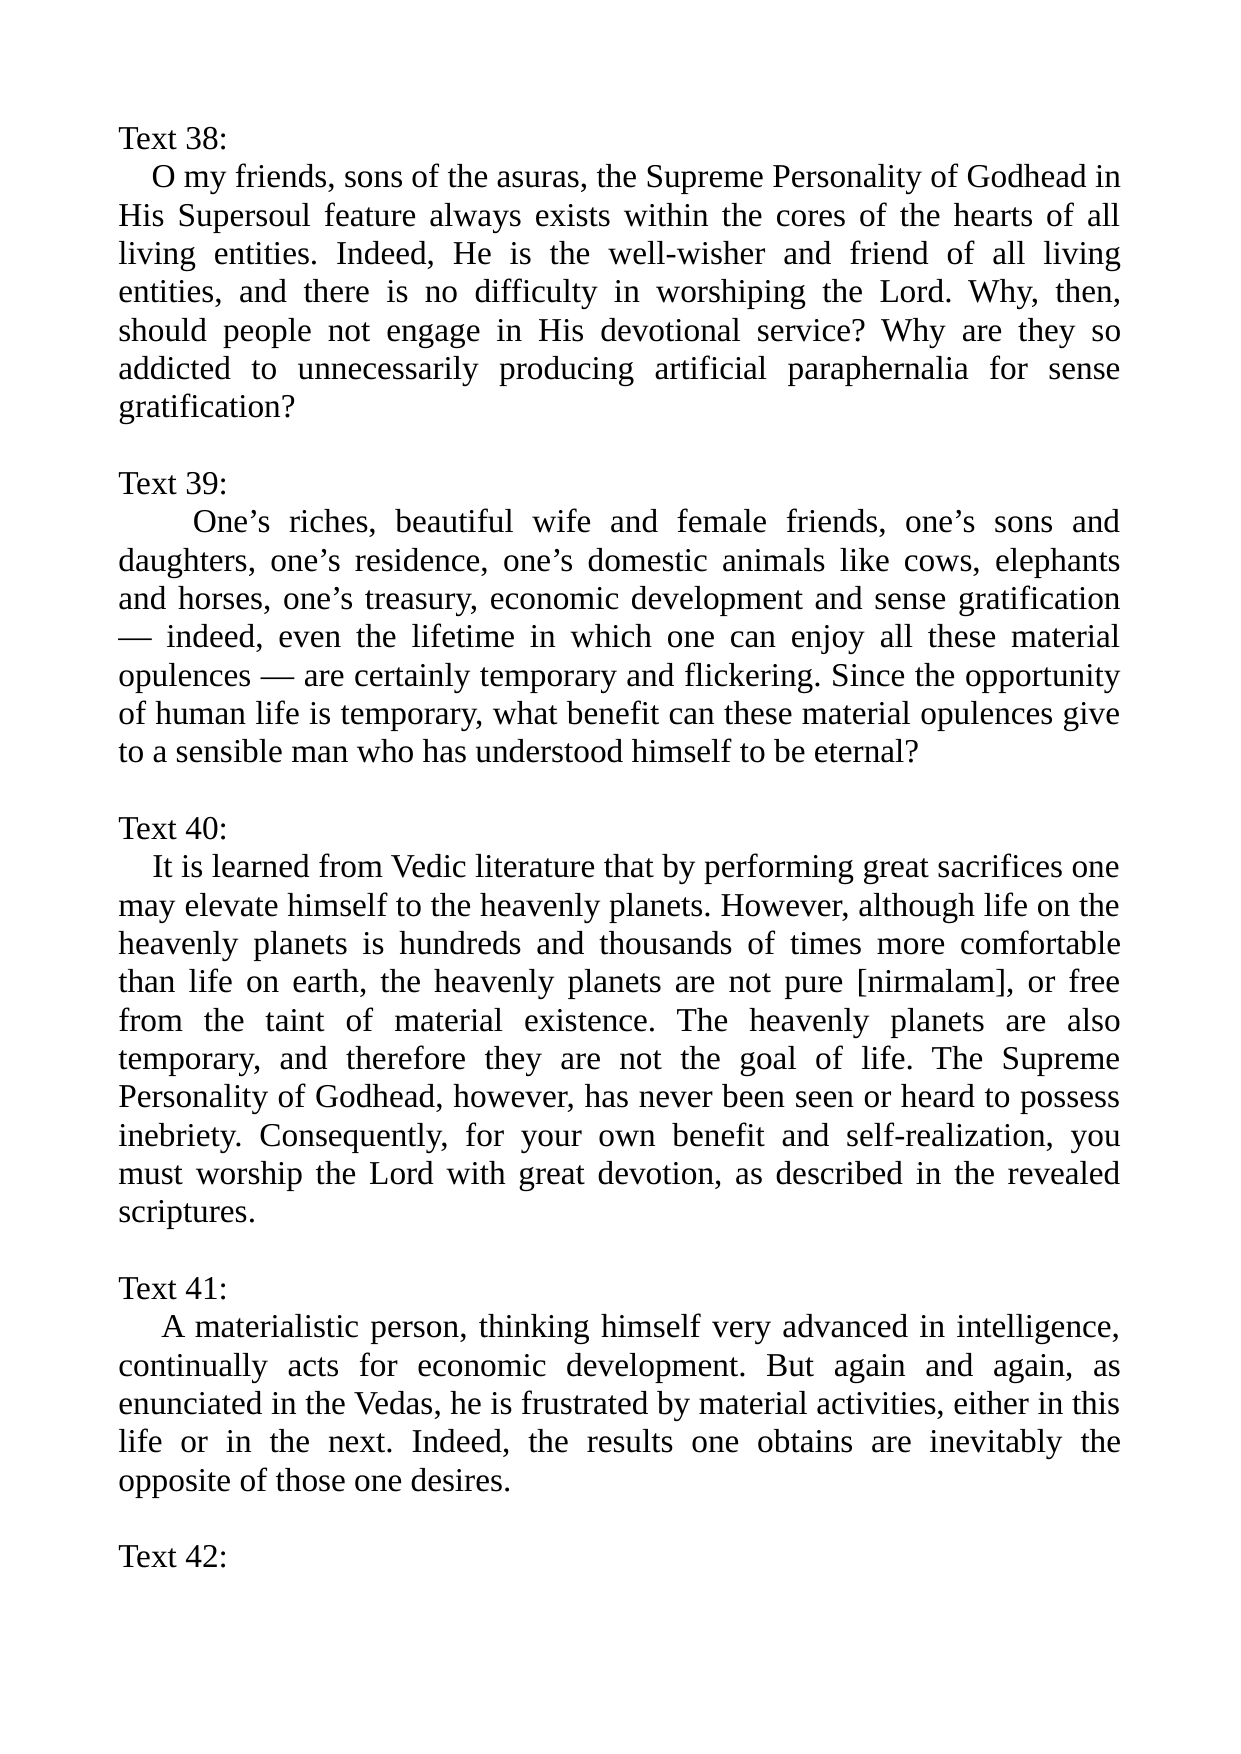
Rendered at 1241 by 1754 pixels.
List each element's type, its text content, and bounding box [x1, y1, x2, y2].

text Text 42: [118, 1536, 1122, 1575]
text Text 40: [118, 808, 1122, 846]
text Text 39: [118, 463, 1122, 501]
text Text 41: [118, 1268, 1122, 1306]
text A materialistic person, thinking himself very advanced in intelligence, continually acts for economic development. But again and again, as enunciated in the Vedas, he is frustrated by material activities, either in this life or in the next. Indeed, the results one obtains are inevitably the opposite of those one desires. [118, 1306, 1122, 1498]
text It is learned from Vedic literature that by performing great sacrifices one may elevate himself to the heavenly planets. However, although life on the heavenly planets is hundreds and thousands of times more comfortable than life on earth, the heavenly planets are not pure [nirmalam], or free from the taint of material existence. The heavenly planets are also temporary, and therefore they are not the goal of life. The Supreme Personality of Godhead, however, has never been seen or heard to possess inebriety. Consequently, for your own benefit and self-realization, you must worship the Lord with great devotion, as described in the revealed scriptures. [118, 846, 1122, 1230]
text One’s riches, beautiful wife and female friends, one’s sons and daughters, one’s residence, one’s domestic animals like cows, elephants and horses, one’s treasury, economic development and sense gratification — indeed, even the lifetime in which one can enjoy all these material opulences — are certainly temporary and flickering. Since the opportunity of human life is temporary, what benefit can these material opulences give to a sensible man who has understood himself to be eternal? [118, 501, 1122, 770]
text Text 38: [118, 118, 1122, 156]
text O my friends, sons of the asuras, the Supreme Personality of Godhead in His Supersoul feature always exists within the cores of the hearts of all living entities. Indeed, He is the well-wisher and friend of all living entities, and there is no difficulty in worshiping the Lord. Why, then, should people not engage in His devotional service? Why are they so addicted to unnecessarily producing artificial paraphernalia for sense gratification? [118, 156, 1122, 425]
